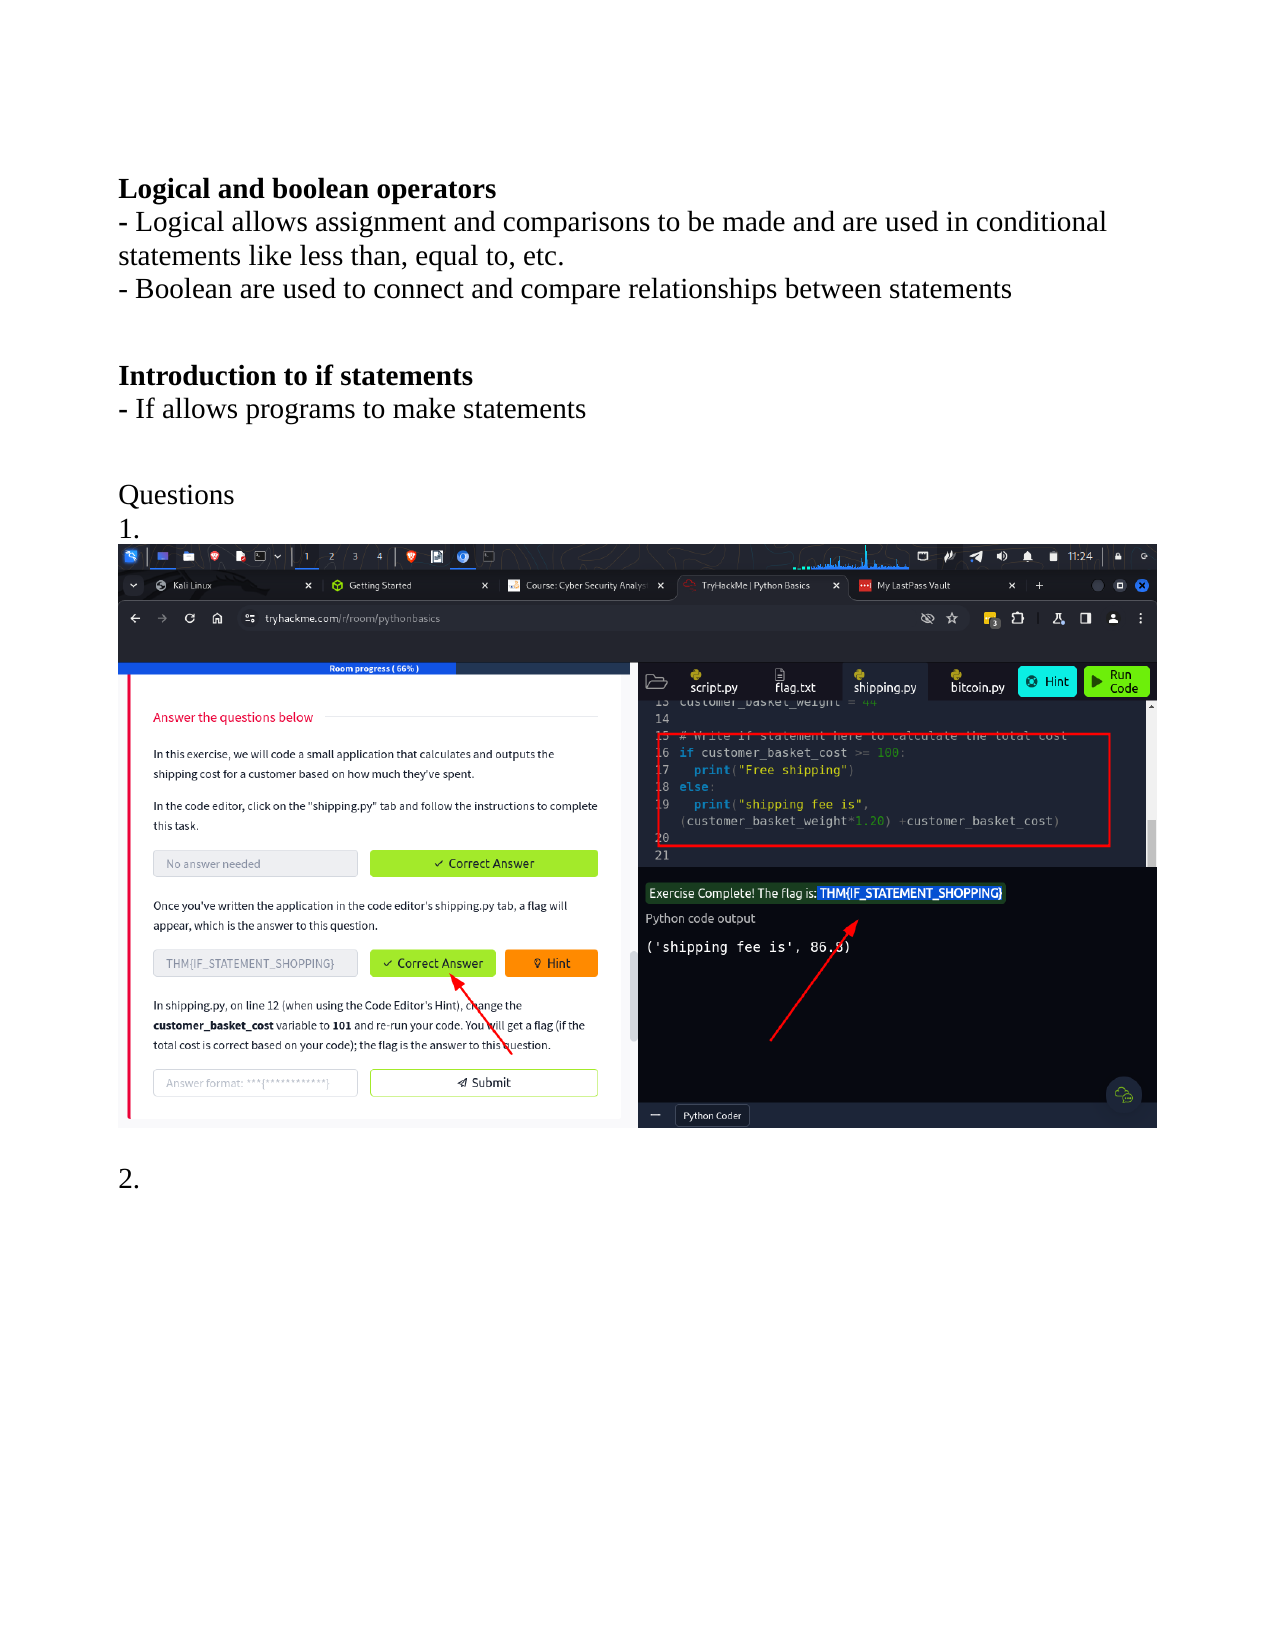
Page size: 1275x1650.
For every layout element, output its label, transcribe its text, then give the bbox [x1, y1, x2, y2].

picture [118, 544, 1157, 1128]
text - Logical allows assignment and comparisons to be made and are used in conditional statements like less than, equal to, etc. [118, 204, 1157, 271]
text 1. [118, 511, 1157, 544]
text Questions [118, 477, 1157, 511]
text - Boolean are used to connect and compare relationships between statements [118, 271, 1157, 305]
text Introduction to if statements [118, 358, 1157, 391]
text - If allows programs to make statements [118, 391, 1157, 425]
text 2. [118, 1161, 1157, 1195]
text Logical and boolean operators [118, 171, 1157, 204]
